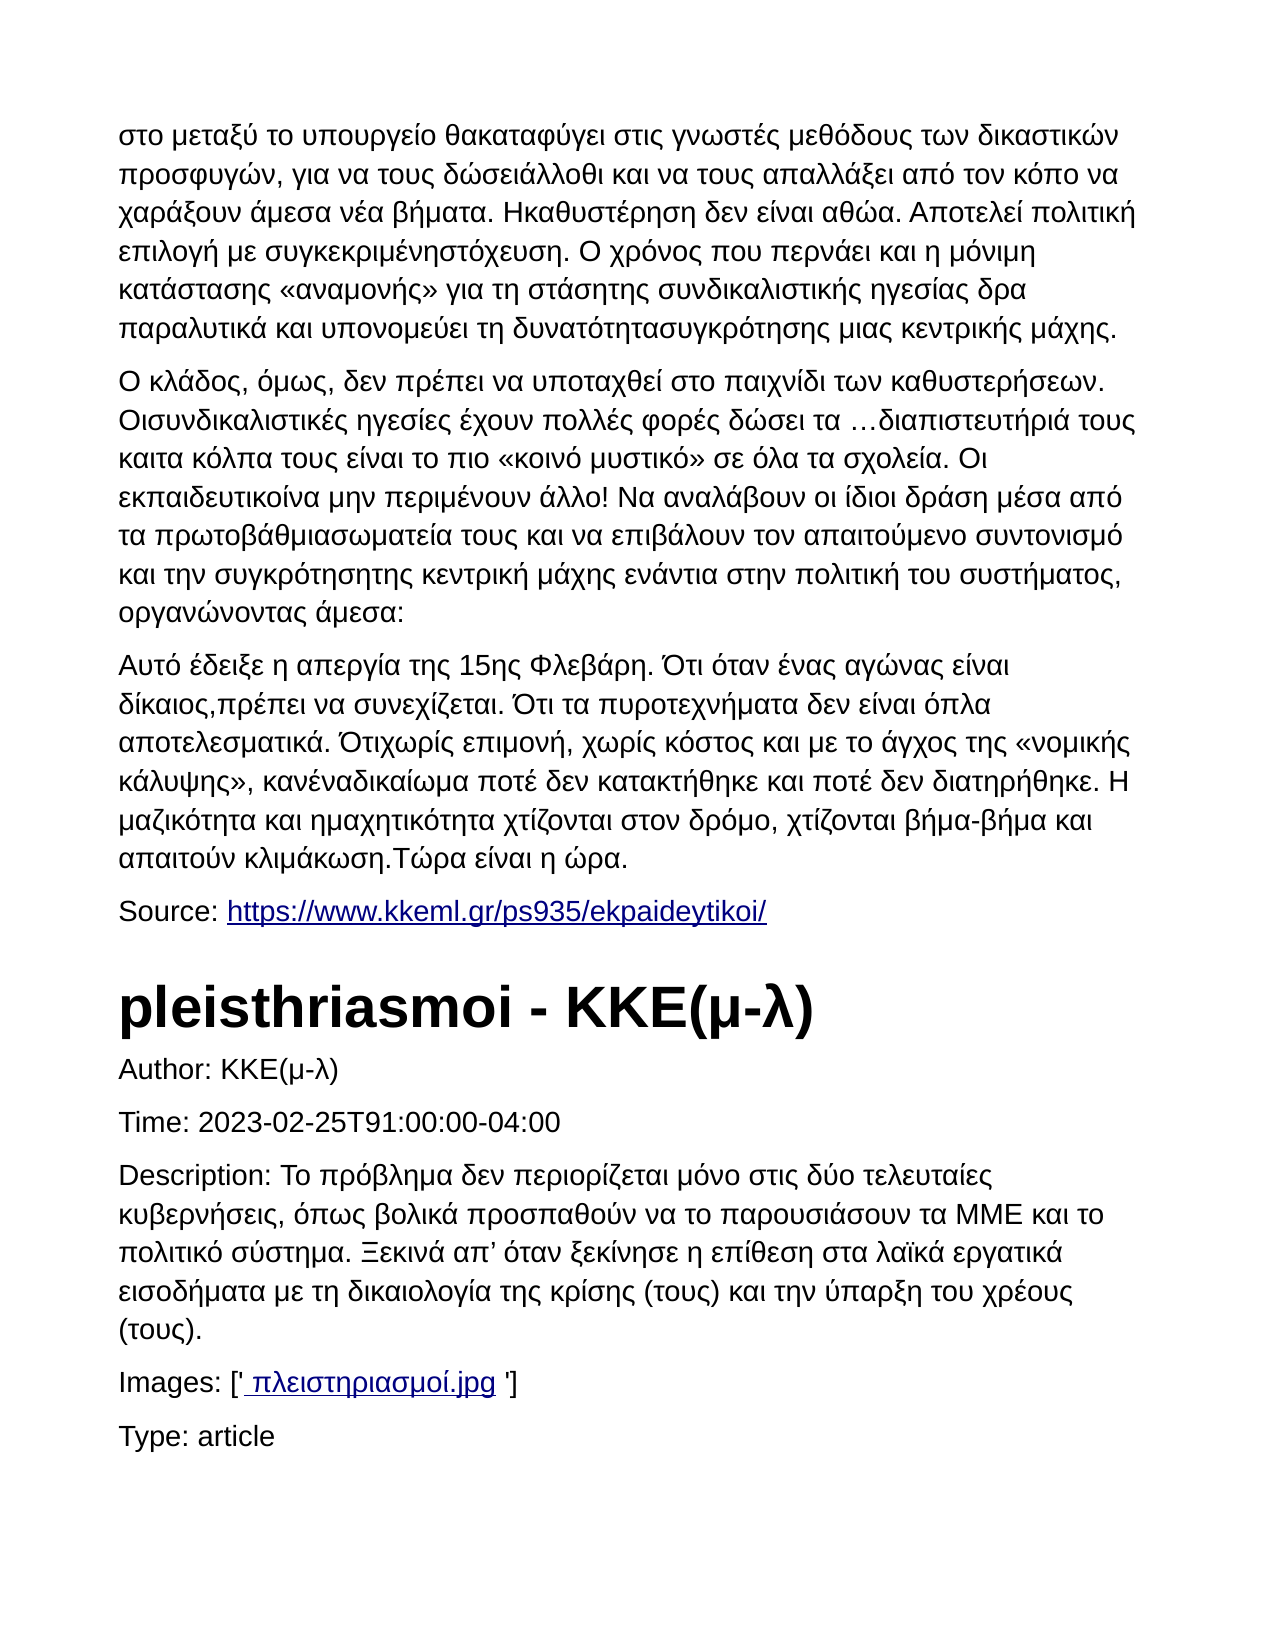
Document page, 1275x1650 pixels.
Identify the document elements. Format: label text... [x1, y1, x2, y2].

text Ο κλάδος, όμως, δεν πρέπει να υποταχθεί στο παιχνίδι των καθυστερήσεων. Οισυνδικαλιστικές ηγεσίες έχουν πολλές φορές δώσει τα …διαπιστευτήριά τους καιτα κόλπα τους είναι το πιο «κοινό μυστικό» σε όλα τα σχολεία. Οι εκπαιδευτικοίνα μην περιμένουν άλλο! Να αναλάβουν οι ίδιοι δράση μέσα από τα πρωτοβάθμιασωματεία τους και να επιβάλουν τον απαιτούμενο συντονισμό και την συγκρότησητης κεντρική μάχης ενάντια στην πολιτική του συστήματος, οργανώνοντας άμεσα: [118, 364, 1157, 629]
text Type: article [118, 1418, 1157, 1452]
text στο μεταξύ το υπουργείο θακαταφύγει στις γνωστές μεθόδους των δικαστικών προσφυγών, για να τους δώσειάλλοθι και να τους απαλλάξει από τον κόπο να χαράξουν άμεσα νέα βήματα. Ηκαθυστέρηση δεν είναι αθώα. Αποτελεί πολιτική επιλογή με συγκεκριμένηστόχευση. Ο χρόνος που περνάει και η μόνιμη κατάστασης «αναμονής» για τη στάσητης συνδικαλιστικής ηγεσίας δρα παραλυτικά και υπονομεύει τη δυνατότητασυγκρότησης μιας κεντρικής μάχης. [118, 118, 1157, 344]
text Source: https://www.kkeml.gr/ps935/ekpaideytikoi/ [118, 894, 1157, 928]
subtitle pleisthriasmoi - ΚΚΕ(μ-λ) [118, 972, 1157, 1039]
text Time: 2023-02-25T91:00:00-04:00 [118, 1105, 1157, 1138]
text Αυτό έδειξε η απεργία της 15ης Φλεβάρη. Ότι όταν ένας αγώνας είναι δίκαιος,πρέπει να συνεχίζεται. Ότι τα πυροτεχνήματα δεν είναι όπλα αποτελεσματικά. Ότιχωρίς επιμονή, χωρίς κόστος και με το άγχος της «νομικής κάλυψης», κανέναδικαίωμα ποτέ δεν κατακτήθηκε και ποτέ δεν διατηρήθηκε. Η μαζικότητα και ημαχητικότητα χτίζονται στον δρόμο, χτίζονται βήμα-βήμα και απαιτούν κλιμάκωση.Τώρα είναι η ώρα. [118, 648, 1157, 874]
text Description: Το πρόβλημα δεν περιορίζεται μόνο στις δύο τελευταίες κυβερνήσεις, όπως βολικά προσπαθούν να το παρουσιάσουν τα ΜΜΕ και το πολιτικό σύστημα. Ξεκινά απ’ όταν ξεκίνησε η επίθεση στα λαϊκά εργατικά εισοδήματα με τη δικαιολογία της κρίσης (τους) και την ύπαρξη του χρέους (τους). [118, 1158, 1157, 1346]
text Images: [' πλειστηριασμοί.jpg '] [118, 1365, 1157, 1399]
text Author: ΚΚΕ(μ-λ) [118, 1052, 1157, 1085]
